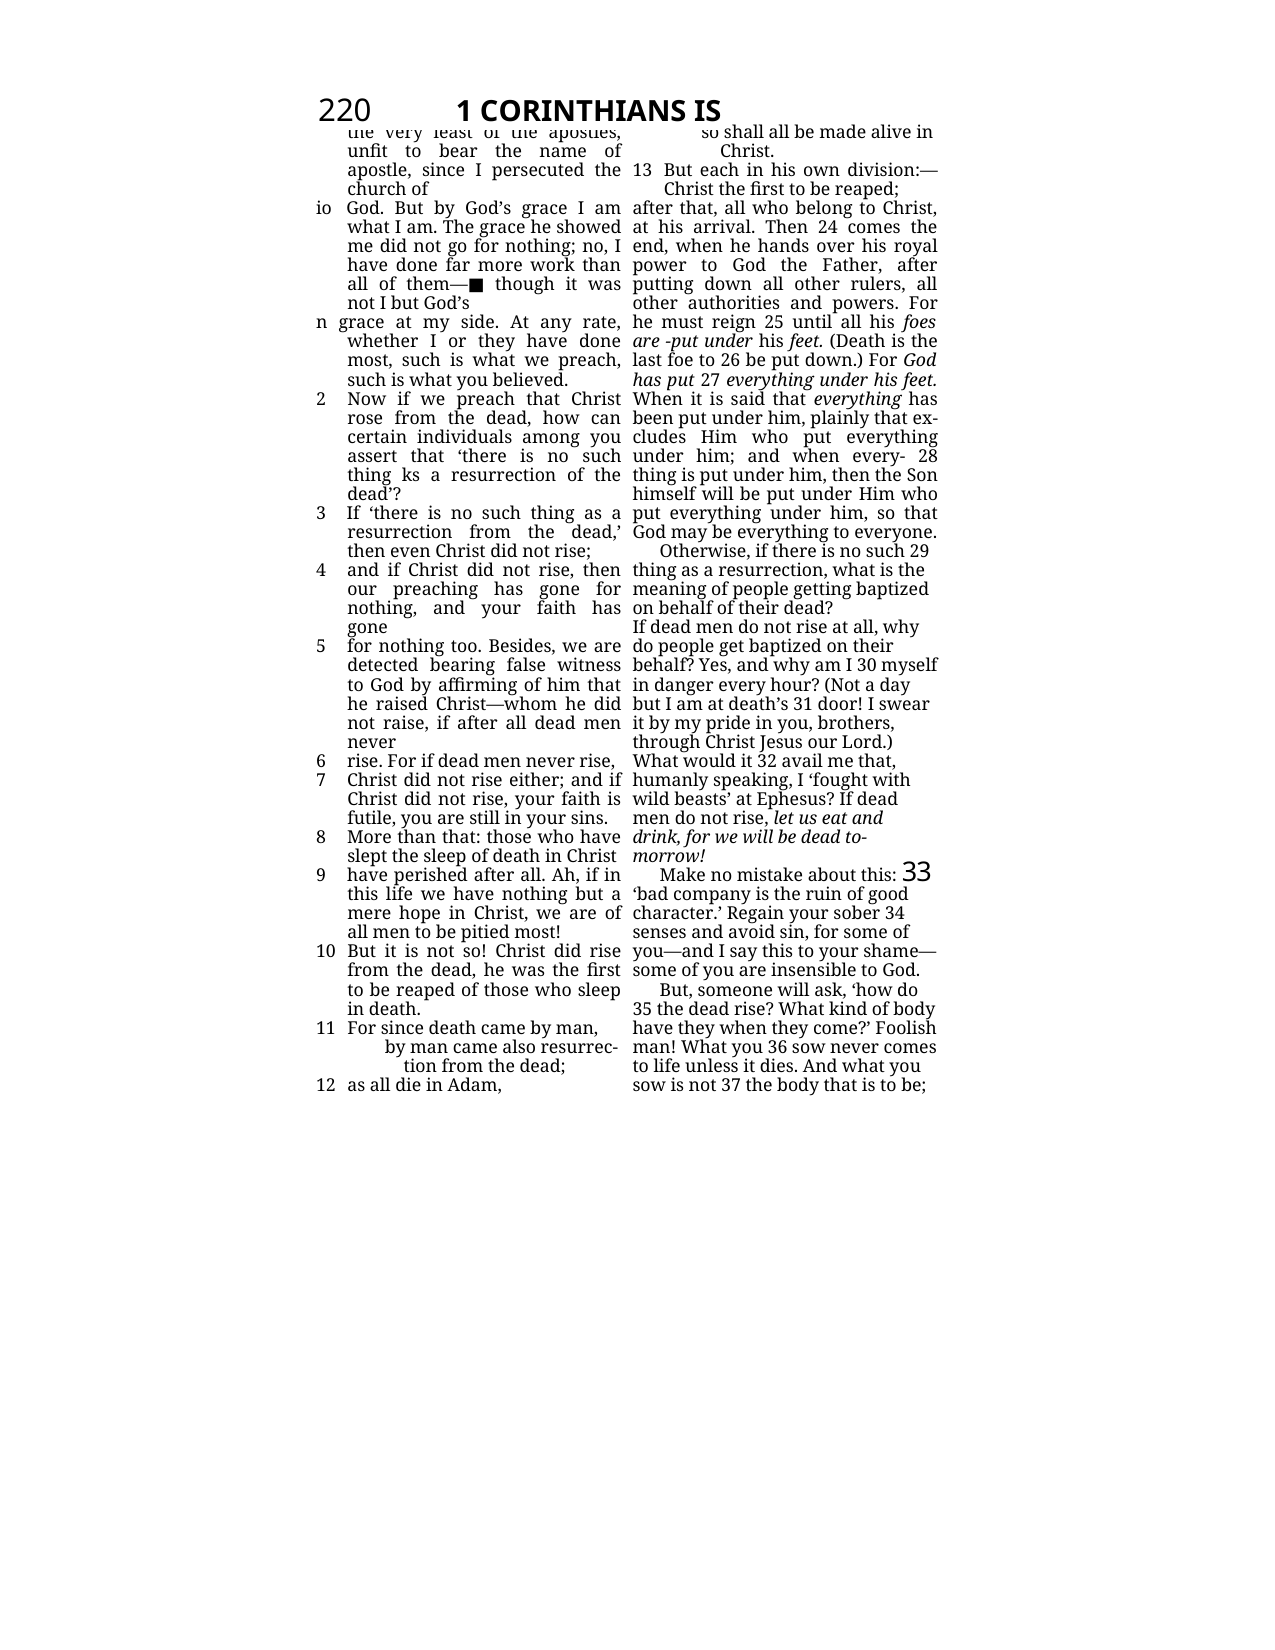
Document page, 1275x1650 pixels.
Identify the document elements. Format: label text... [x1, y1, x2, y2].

list If ‘there is no such thing as a resurrection from the dead,’ then even Christ did not rise; [316, 504, 622, 561]
text Make no mistake about this: 33 ‘bad company is the ruin of good character.’ Regain your sober 34 senses and avoid sin, for some of you—and I say this to your shame—some of you are insensi­ble to God. [632, 866, 938, 981]
text n grace at my side. At any rate, whether I or they have done most, such is what we preach, such is what you believed. [316, 313, 622, 390]
text Otherwise, if there is no such 29 thing as a resurrection, what is the meaning of people getting baptized on behalf of their dead? [632, 542, 938, 618]
text io God. But by God’s grace I am what I am. The grace he showed me did not go for nothing; no, I have done far more work than all of them—■ though it was not I but God’s [316, 199, 622, 313]
list But each in his own division:— Christ the first to be reaped; [632, 161, 938, 199]
list Now if we preach that Christ rose from the dead, how can cer­tain individuals among you as­sert that ‘there is no such thing ks a resurrection of the dead’? [316, 390, 622, 504]
text the very least of the apostles, unfit to bear the name of apostle, since I persecuted the church of [347, 130, 622, 199]
text by man came also resurrec­tion from the dead; [384, 1038, 622, 1076]
list as all die in Adam, [316, 1076, 622, 1095]
list For since death came by man, [316, 1019, 622, 1038]
text If dead men do not rise at all, why do people get baptized on their behalf? Yes, and why am I 30 myself in danger every hour? (Not a day but I am at death’s 31 door! I swear it by my pride in you, brothers, through Christ Jesus our Lord.) What would it 32 avail me that, humanly speak­ing, I ‘fought with wild beasts’ at Ephesus? If dead men do not rise, let us eat and drink, for we will be dead to-morrow! [632, 618, 938, 866]
text after that, all who belong to Christ, at his arrival. Then 24 comes the end, when he hands over his royal power to God the Father, after putting down all other rulers, all other authorities and powers. For he must reign 25 until all his foes are -put under his feet. (Death is the last foe to 26 be put down.) For God has put 27 everything under his feet. When it is said that everything has been put under him, plainly that ex­cludes Him who put everything under him; and when every- 28 thing is put under him, then the Son himself will be put under Him who put everything under him, so that God may be every­thing to everyone. [632, 199, 938, 542]
list for nothing too. Besides, we are detected bearing false witness to God by affirming of him that he raised Christ—whom he did not raise, if after all dead men never [316, 638, 622, 752]
list and if Christ did not rise, then our preaching has gone for nothing, and your faith has gone [316, 561, 622, 638]
list Christ did not rise either; and if Christ did not rise, your faith is futile, you are still in your sins. [316, 771, 622, 828]
list More than that: those who have slept the sleep of death in Christ [316, 828, 622, 866]
list have perished after all. Ah, if in this life we have nothing but a mere hope in Christ, we are of all men to be pitied most! [316, 866, 622, 943]
list But it is not so! Christ did rise from the dead, he was the first to be reaped of those who sleep in death. [316, 943, 622, 1019]
text But, someone will ask, ‘how do 35 the dead rise? What kind of body have they when they come?’ Foolish man! What you 36 sow never comes to life unless it dies. And what you sow is not 37 the body that is to be; [632, 981, 938, 1095]
text so shall all be made alive in Christ. [701, 123, 938, 161]
list rise. For if dead men never rise, [316, 752, 622, 771]
